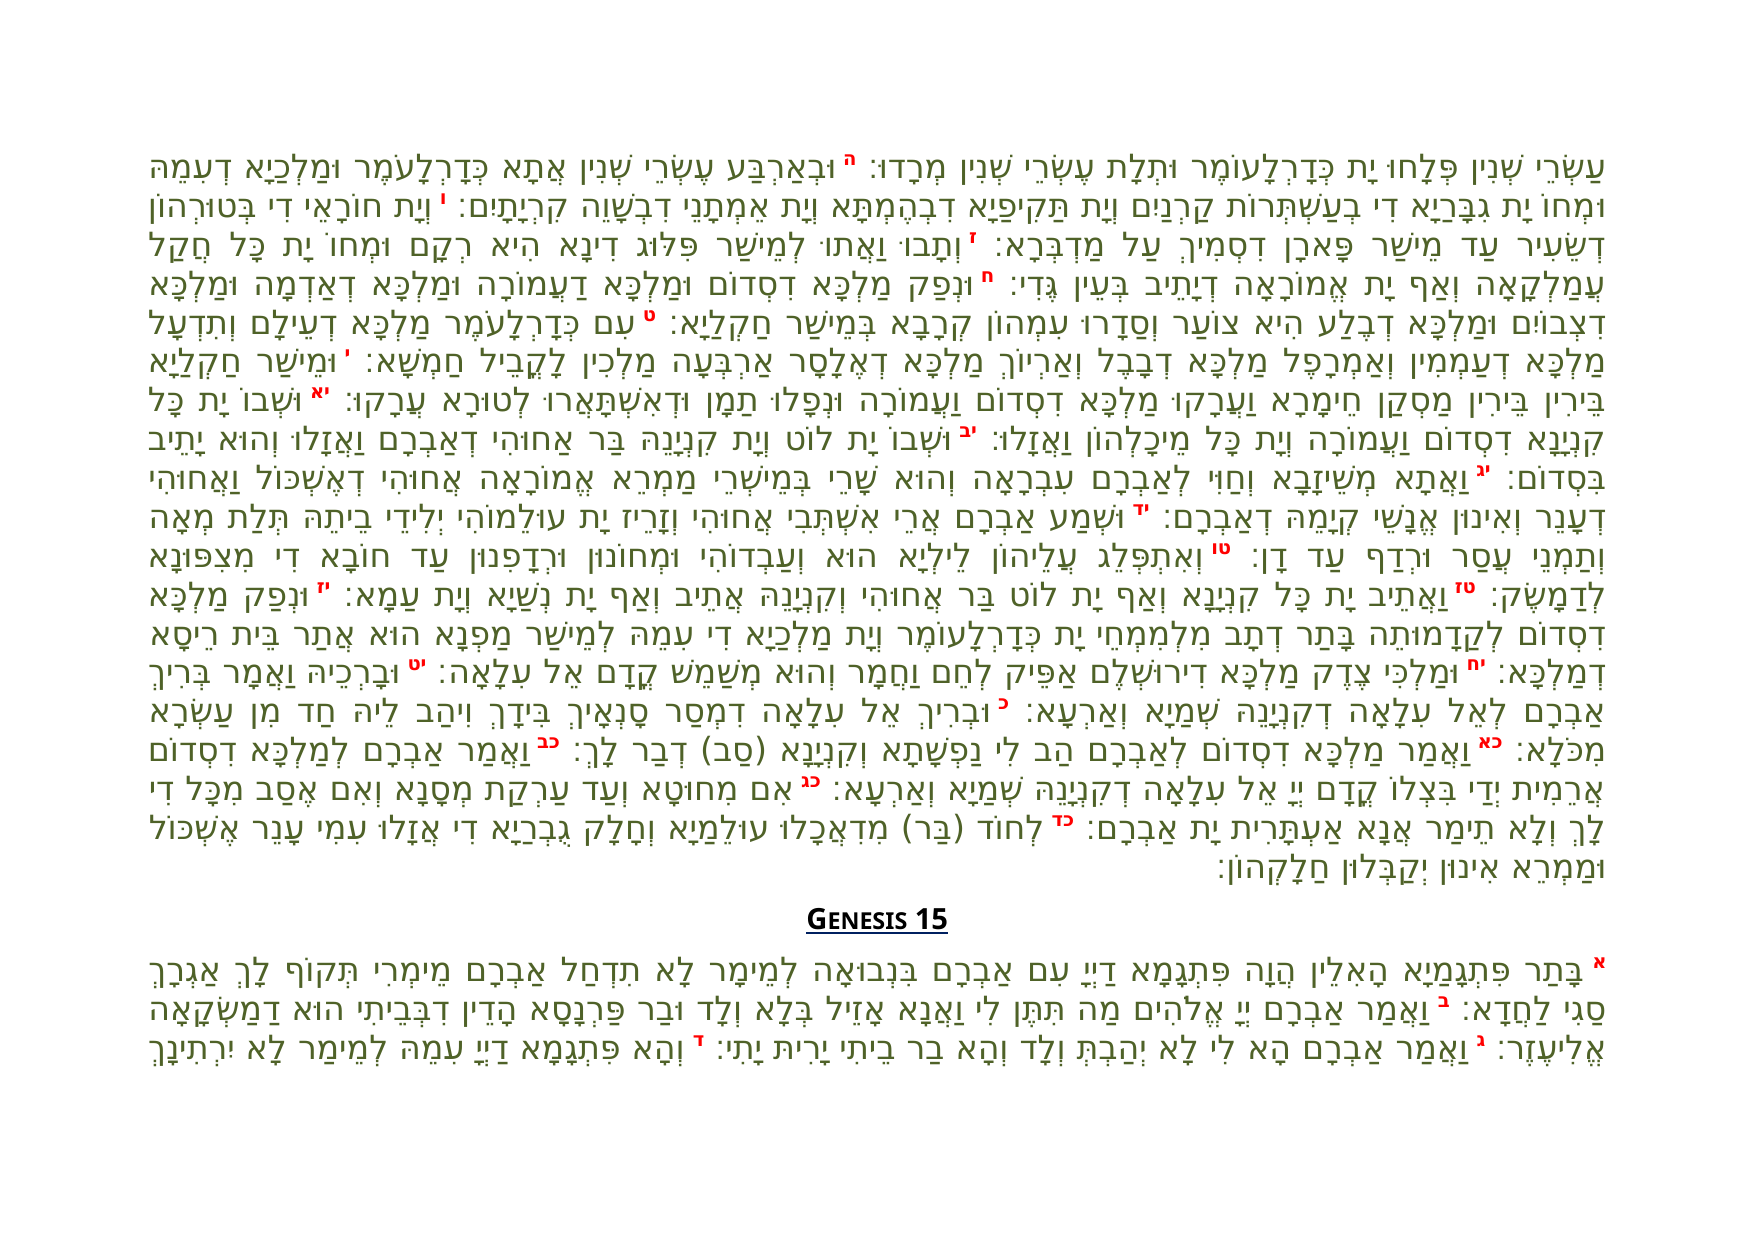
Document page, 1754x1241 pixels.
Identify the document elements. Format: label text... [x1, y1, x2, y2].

text Genesis 15 [148, 898, 1606, 938]
text עַשְׂרֵי שְׁנִין פְּלָחוּ יָת כְּדָרְלָעוֹמֶר וּתְלָת עֶשְׂרֵי שְׁנִין מְרָדוּ׃ ה וּבְאַרְבַּע עֶשְׂרֵי שְׁנִין אֲתָא כְּדָרְלָעֹמֶר וּמַלְכַיָא דְעִמֵהּ וּמְחוֹ יָת גִבָּרַיָא דִי בְעַשְׁתְּרוֹת קַרְנַיִם וְיָת תַּקִיפַיָא דִבְהֶמְתָּא וְיָת אֵמְתָנֵי דִבְשָׁוֵה קִרְיָתָיִם׃ ו וְיָת חוֹרָאֵי דִי בְּטוּרְהוֹן דְשֵׂעִיר עַד מֵישַׁר פָּארָן דִסְמִיךְ עַל מַדְבְּרָא׃ ז וְתָבוּ וַאֲתוּ לְמֵישַׁר פִּלּוּג דִינָא הִיא רְקָם וּמְחוֹ יָת כָּל חֲקַל עֲמַלְקָאָה וְאַף יָת אֱמוֹרָאָה דְיָתֵיב בְּעֵין גֶּדִי׃ ח וּנְפַק מַלְכָּא דִסְדוֹם וּמַלְכָּא דַעֲמוֹרָה וּמַלְכָּא דְאַדְמָה וּמַלְכָּא דִצְבוֹיִם וּמַלְכָּא דְבֶלַע הִיא צוֹעַר וְסַדָרוּ עִמְהוֹן קְרָבָא בְּמֵישַׁר חַקְלַיָא׃ ט עִם כְּדָרְלָעֹמֶר מַלְכָּא דְעֵילָם וְתִדְעָל מַלְכָּא דְעַמְמִין וְאַמְרָפֶל מַלְכָּא דְבָבֶל וְאַרְיוֹךְ מַלְכָּא דְאֶלָסָר אַרְבְּעָה מַלְכִין לָקֳבֵיל חַמְשָׁא׃ י וּמֵישַׁר חַקְלַיָא בֵּירִין בֵּירִין מַסְקַן חֵימָרָא וַעֲרָקוּ מַלְכָּא דִסְדוֹם וַעֲמוֹרָה וּנְפָלוּ תַמָן וּדְאִשְׁתָּאֲרוּ לְטוּרָא עֲרָקוּ׃ יא וּשְׁבוֹ יָת כָּל קִנְיָנָא דִסְדוֹם וַעֲמוֹרָה וְיָת כָּל מֵיכָלְהוֹן וַאֲזָלוּ׃ יב וּשְׁבוֹ יָת לוֹט וְיָת קִנְיָנֵהּ בַּר אַחוּהִי דְאַבְרָם וַאֲזָלוּ וְהוּא יָתֵיב בִּסְדוֹם׃ יג וַאֲתָא מְשֵׁיזָבָא וְחַוִּי לְאַבְרָם עִבְרָאָה וְהוּא שָׁרֵי בְּמֵישְׁרֵי מַמְרֵא אֱמוֹרָאָה אֲחוּהִי דְאֶשְׁכּוֹל וַאֲחוּהִי דְעָנֵר וְאִינוּן אֱנָשֵׁי קְיָמֵהּ דְאַבְרָם׃ יד וּשְׁמַע אַבְרָם אֲרֵי אִשְׁתְּבִי אֲחוּהִי וְזָרֵיז יָת עוּלֵמוֹהִי יְלִידֵי בֵיתֵהּ תְּלַת מְאָה וְתַמְנֵי עֲסַר וּרְדַף עַד דָן׃ טו וְאִתְפְּלֵג עֲלֵיהוֹן לֵילְיָא הוּא וְעַבְדוֹהִי וּמְחוֹנוּן וּרְדָפִנוּן עַד חוֹבָא דִי מִצִפּוּנָא לְדַמָשֶׂק׃ טז וַאֲתֵיב יָת כָּל קִנְיָנָא וְאַף יָת לוֹט בַּר אֲחוּהִי וְקִנְיָנֵהּ אֲתֵיב וְאַף יָת נְשַׁיָא וְיָת עַמָא׃ יז וּנְפַק מַלְכָּא דִסְדוֹם לְקַדָמוּתֵה בָּתַר דְתָב מִלְמִמְחֵי יָת כְּדָרְלָעוֹמֶר וְיָת מַלְכַיָא דִי עִמֵהּ לְמֵישַׁר מַפְנָא הוּא אֲתַר בֵּית רֵיסָא דְמַלְכָּא׃ יח וּמַלְכִּי צֶדֶק מַלְכָּא דִירוּשְׁלֶם אַפֵּיק לְחֵם וַחֲמָר וְהוּא מְשַׁמֵשׁ קֳדָם אֵל עִלָאָה׃ יט וּבָרְכֵיהּ וַאֲמָר בְּרִיךְ אַבְרָם לְאֵל עִלָאָה דְקִנְיָנֵהּ שְׁמַיָא וְאַרְעָא׃ כ וּבְרִיךְ אֵל עִלָאָה דִמְסַר סָנְאָיךְ בִּידָךְ וִיהַב לֵיהּ חַד מִן עַשְׂרָא מִכֹּלָא׃ כא וַאֲמַר מַלְכָּא דִסְדוֹם לְאַבְרָם הַב לִי נַפְשָׁתָא וְקִנְיָנָא (סַב) דְבַר לָךְ׃ כב וַאֲמַר אַבְרָם לְמַלְכָּא דִסְדוֹם אֲרֵמִית יְדַי בִּצְלוֹ קֳדָם יְיָ אֵל עִלָאָה דְקִנְיָנֵהּ שְׁמַיָא וְאַרְעָא׃ כג אִם מִחוּטָא וְעַד עַרְקַת מְסָנָא וְאִם אֶסַב מִכָּל דִי לָךְ וְלָא תֵימַר אֲנָא אַעְתָּרִית יָת אַבְרָם׃ כד לְחוֹד (בַּר) מִדִאֲכָלוּ עוּלֵמַיָא וְחָלָק גֻבְרַיָא דִי אֲזָלוּ עִמִי עָנֵר אֶשְׁכּוֹל וּמַמְרֵא אִינוּן יְקַבְּלוּן חַלָקְהוֹן׃ [148, 148, 1606, 886]
text א בָּתַר פִּתְגָמַיָא הָאִלֵין הֲוָה פִּתְגָמָא דַיְיָ עִם אַבְרָם בִּנְבוּאָה לְמֵימָר לָא תִדְחַל אַבְרָם מֵימְרִי תְּקוֹף לָךְ אַגְרָךְ סַגִי לַחֲדָא׃ ב וַאֲמַר אַבְרָם יְיָ אֱלֹהִים מַה תִּתֶּן לִי וַאֲנָא אָזֵיל בְּלָא וְלָד וּבַר פַּרְנָסָא הָדֵין דִבְּבֵיתִי הוּא דַמַשְׂקָאָה אֱלִיעֶזֶר׃ ג וַאֲמַר אַבְרָם הָא לִי לָא יְהַבְתְּ וְלָד וְהָא בַר בֵיתִי יָרִיתּ יָתִי׃ ד וְהָא פִּתְגָמָא דַיְיָ עִמֵהּ לְמֵימַר לָא יִרְתִינָךְ [148, 951, 1606, 1067]
